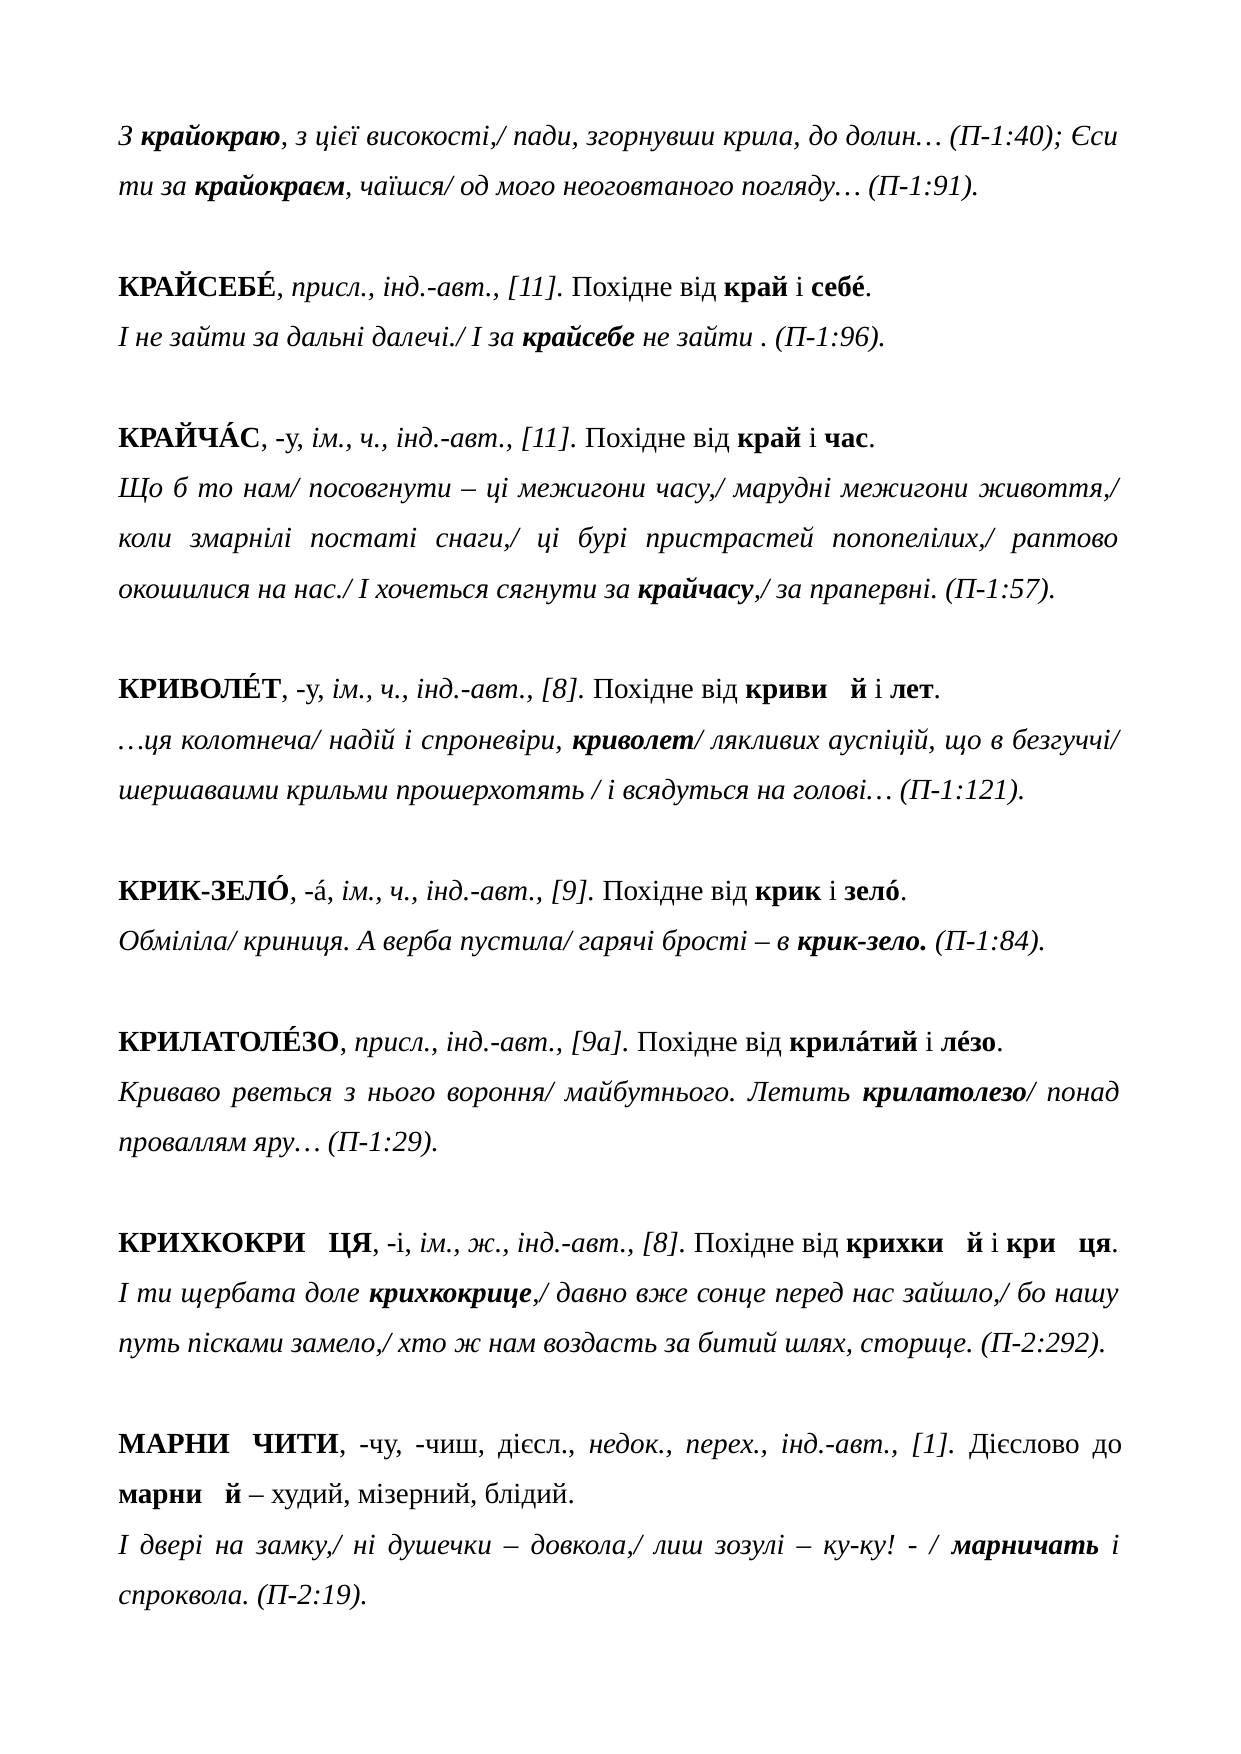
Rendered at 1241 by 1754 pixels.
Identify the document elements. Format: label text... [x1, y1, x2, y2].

text Що б то нам/ посовгнути – ці межигони часу,/ марудні межигони живоття,/ коли змарнілі постаті снаги,/ ці бурі пристрастей попопелілих,/ раптово окошилися на нас./ І хочеться сягнути за крайчасу,/ за прапервні. (П-1:57). [118, 470, 1122, 604]
text Обміліла/ криниця. А верба пустила/ гарячі брості – в крик-зело. (П-1:84). [118, 923, 1122, 957]
text І не зайти за дальні далечі./ І за крайсебе не зайти . (П-1:96). [118, 319, 1122, 353]
text Крихкокриця, -і, ім., ж., інд.-авт., [8]. Похідне від крихкий і криця. [118, 1225, 1122, 1258]
text …ця колотнеча/ надій і спроневіри, криволет/ лякливих ауспіцій, що в безгуччі/ шершаваими крильми прошерхотять / і всядуться на голові… (П-1:121). [118, 722, 1122, 806]
text Крайчáс, -у, ім., ч., інд.-авт., [11]. Похідне від край і час. [118, 420, 1122, 453]
text Крик-зелó, -á, ім., ч., інд.-авт., [9]. Похідне від крик і зелó. [118, 873, 1122, 906]
text І двері на замку,/ ні душечки – довкола,/ лиш зозулі – ку-ку! - / марничать і спроквола. (П-2:19). [118, 1527, 1122, 1611]
text Марничити, -чу, -чиш, дієсл., недок., перех., інд.-авт., [1]. Дієслово до марний – худий, мізерний, блідий. [118, 1426, 1122, 1510]
text Крайсебé, присл., інд.-авт., [11]. Похідне від край і себé. [118, 269, 1122, 303]
text Криволéт, -у, ім., ч., інд.-авт., [8]. Похідне від кривий і лет. [118, 672, 1122, 705]
text З крайокраю, з цієї високості,/ пади, згорнувши крила, до долин… (П-1:40); Єси ти за крайокраєм, чаїшся/ од мого неоговтаного погляду… (П-1:91). [118, 118, 1122, 202]
text Крилатолéзо, присл., інд.-авт., [9а]. Похідне від крилáтий і лéзо. [118, 1024, 1122, 1057]
text І ти щербата доле крихкокрице,/ давно вже сонце перед нас зайшло,/ бо нашу путь пісками замело,/ хто ж нам воздасть за битий шлях, сторице. (П-2:292). [118, 1275, 1122, 1359]
text Криваво рветься з нього вороння/ майбутнього. Летить крилатолезо/ понад проваллям яру… (П-1:29). [118, 1074, 1122, 1158]
